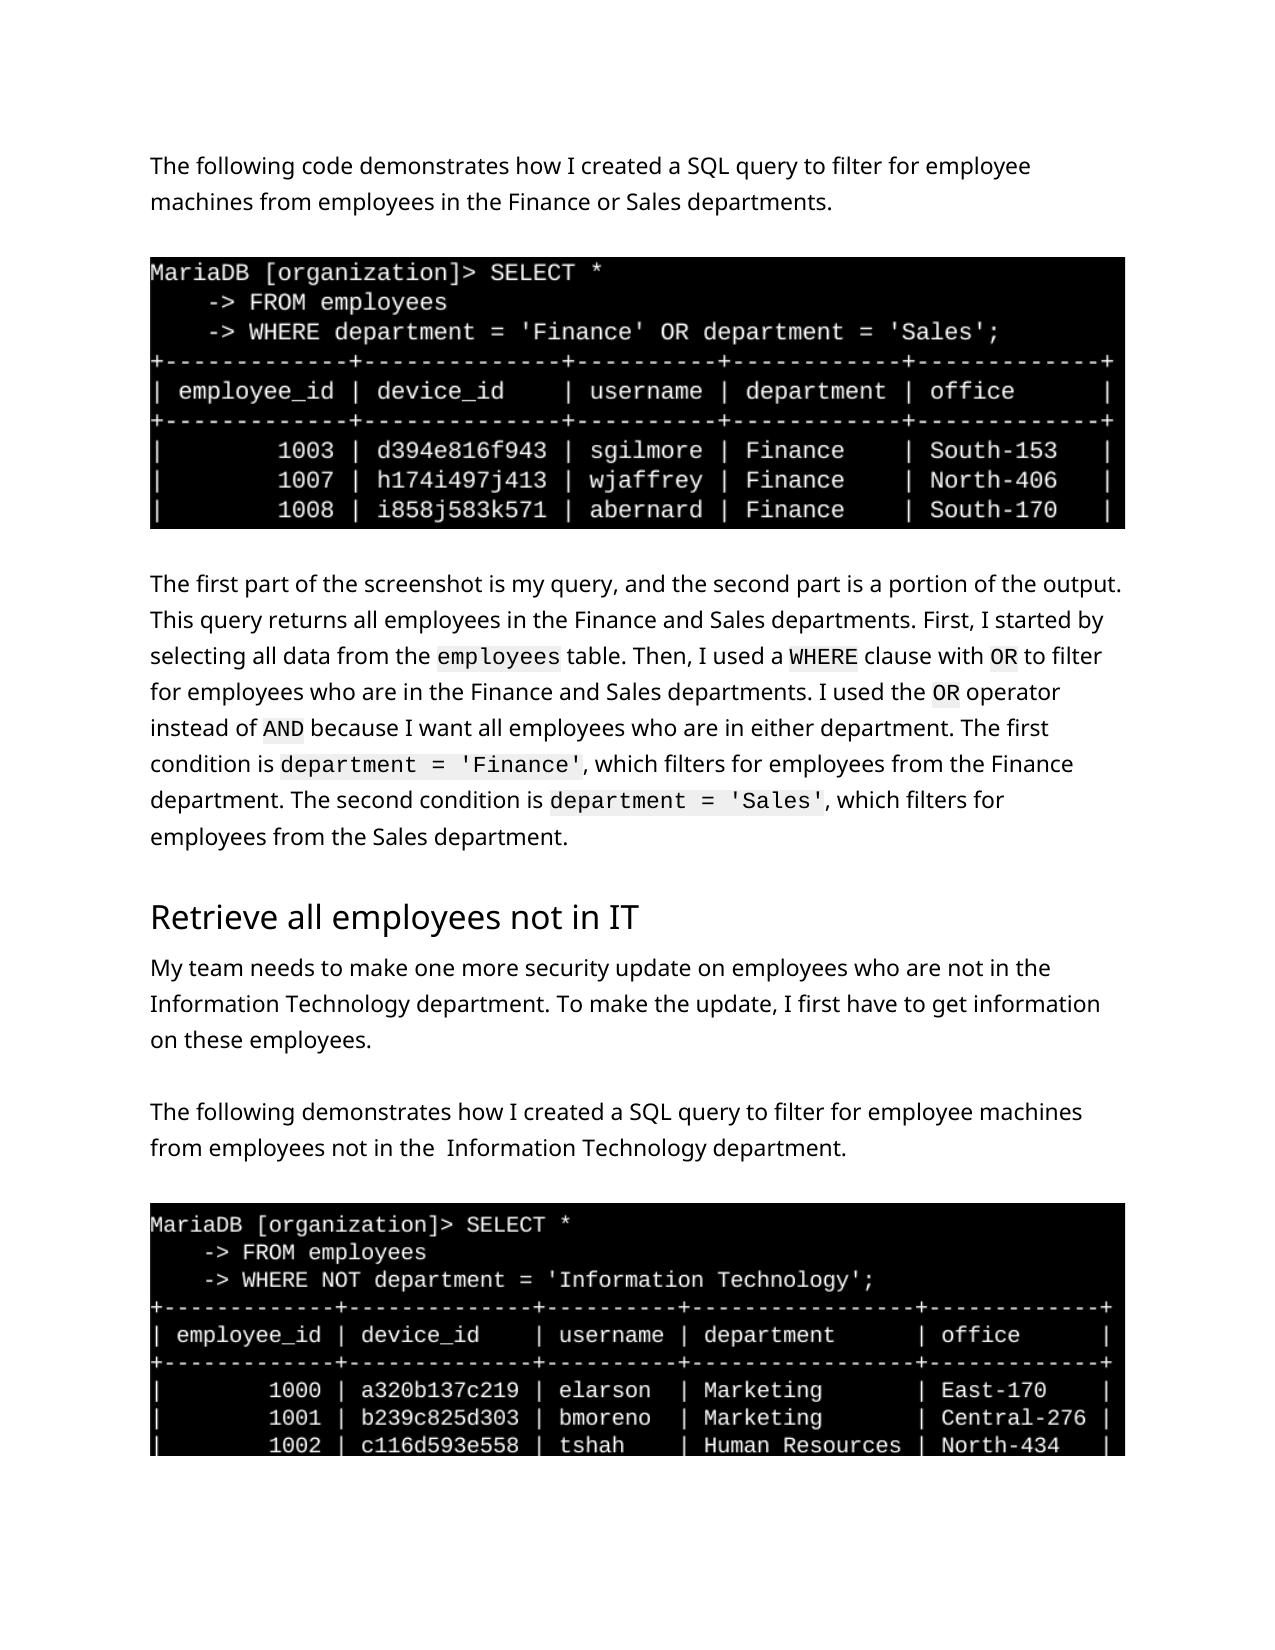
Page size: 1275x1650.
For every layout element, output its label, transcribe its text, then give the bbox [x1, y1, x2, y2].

picture [150, 1203, 1125, 1456]
subtitle Retrieve all employees not in IT [150, 894, 1125, 939]
text The following demonstrates how I created a SQL query to filter for employee machines from employees not in the Information Technology department. [150, 1096, 1125, 1163]
text The first part of the screenshot is my query, and the second part is a portion of the output. This query returns all employees in the Finance and Sales departments. First, I started by selecting all data from the employees table. Then, I used a WHERE clause with OR to filter for employees who are in the Finance and Sales departments. I used the OR operator instead of AND because I want all employees who are in either department. The first condition is department = 'Finance', which filters for employees from the Finance department. The second condition is department = 'Sales', which filters for employees from the Sales department. [150, 568, 1125, 852]
picture [150, 257, 1125, 529]
text My team needs to make one more security update on employees who are not in the Information Technology department. To make the update, I first have to get information on these employees. [150, 952, 1125, 1055]
text The following code demonstrates how I created a SQL query to filter for employee machines from employees in the Finance or Sales departments. [150, 150, 1125, 217]
